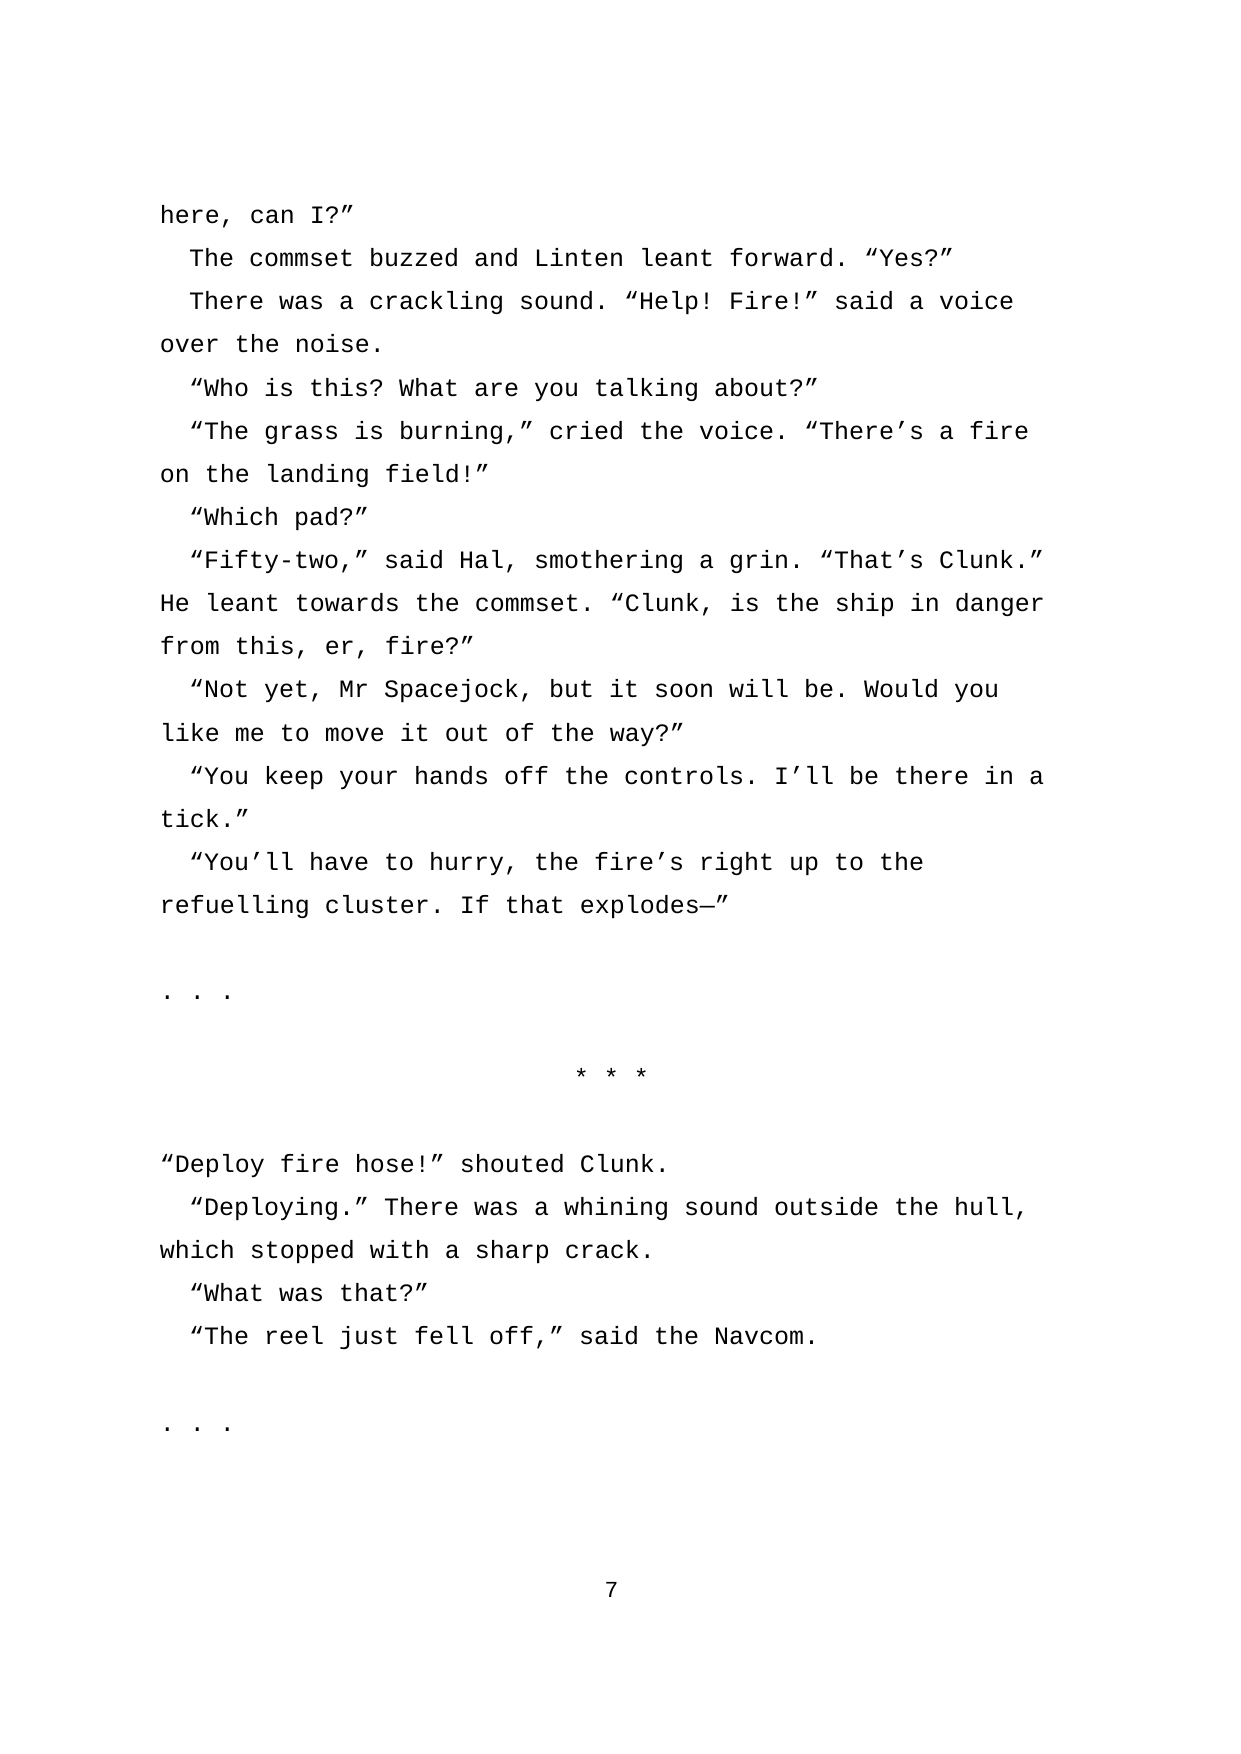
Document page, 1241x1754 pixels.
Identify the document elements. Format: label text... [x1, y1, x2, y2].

text “Deploy fire hose!” shouted Clunk. [159, 1138, 1063, 1181]
text “Not yet, Mr Spacejock, but it soon will be. Would you like me to move it out of the way?” [159, 663, 1063, 749]
text “The grass is burning,” cried the voice. “There’s a fire on the landing field!” [159, 404, 1063, 491]
text “You’ll have to hurry, the fire’s right up to the refuelling cluster. If that explodes—” [159, 836, 1063, 922]
text “Deploying.” There was a whining sound outside the hull, which stopped with a sharp crack. [159, 1181, 1063, 1267]
text . . . [159, 965, 1063, 1008]
text here, can I?” [159, 189, 1063, 232]
text The commset buzzed and Linten leant forward. “Yes?” [159, 232, 1063, 275]
text . . . [159, 1396, 1063, 1439]
text “Which pad?” [159, 491, 1063, 534]
text “Who is this? What are you talking about?” [159, 361, 1063, 404]
text “What was that?” [159, 1267, 1063, 1310]
subtitle * * * [159, 1051, 1063, 1094]
text “The reel just fell off,” said the Navcom. [159, 1310, 1063, 1353]
text “Fifty-two,” said Hal, smothering a grin. “That’s Clunk.” He leant towards the commset. “Clunk, is the ship in danger from this, er, fire?” [159, 534, 1063, 663]
text “You keep your hands off the controls. I’ll be there in a tick.” [159, 749, 1063, 836]
text There was a crackling sound. “Help! Fire!” said a voice over the noise. [159, 275, 1063, 361]
